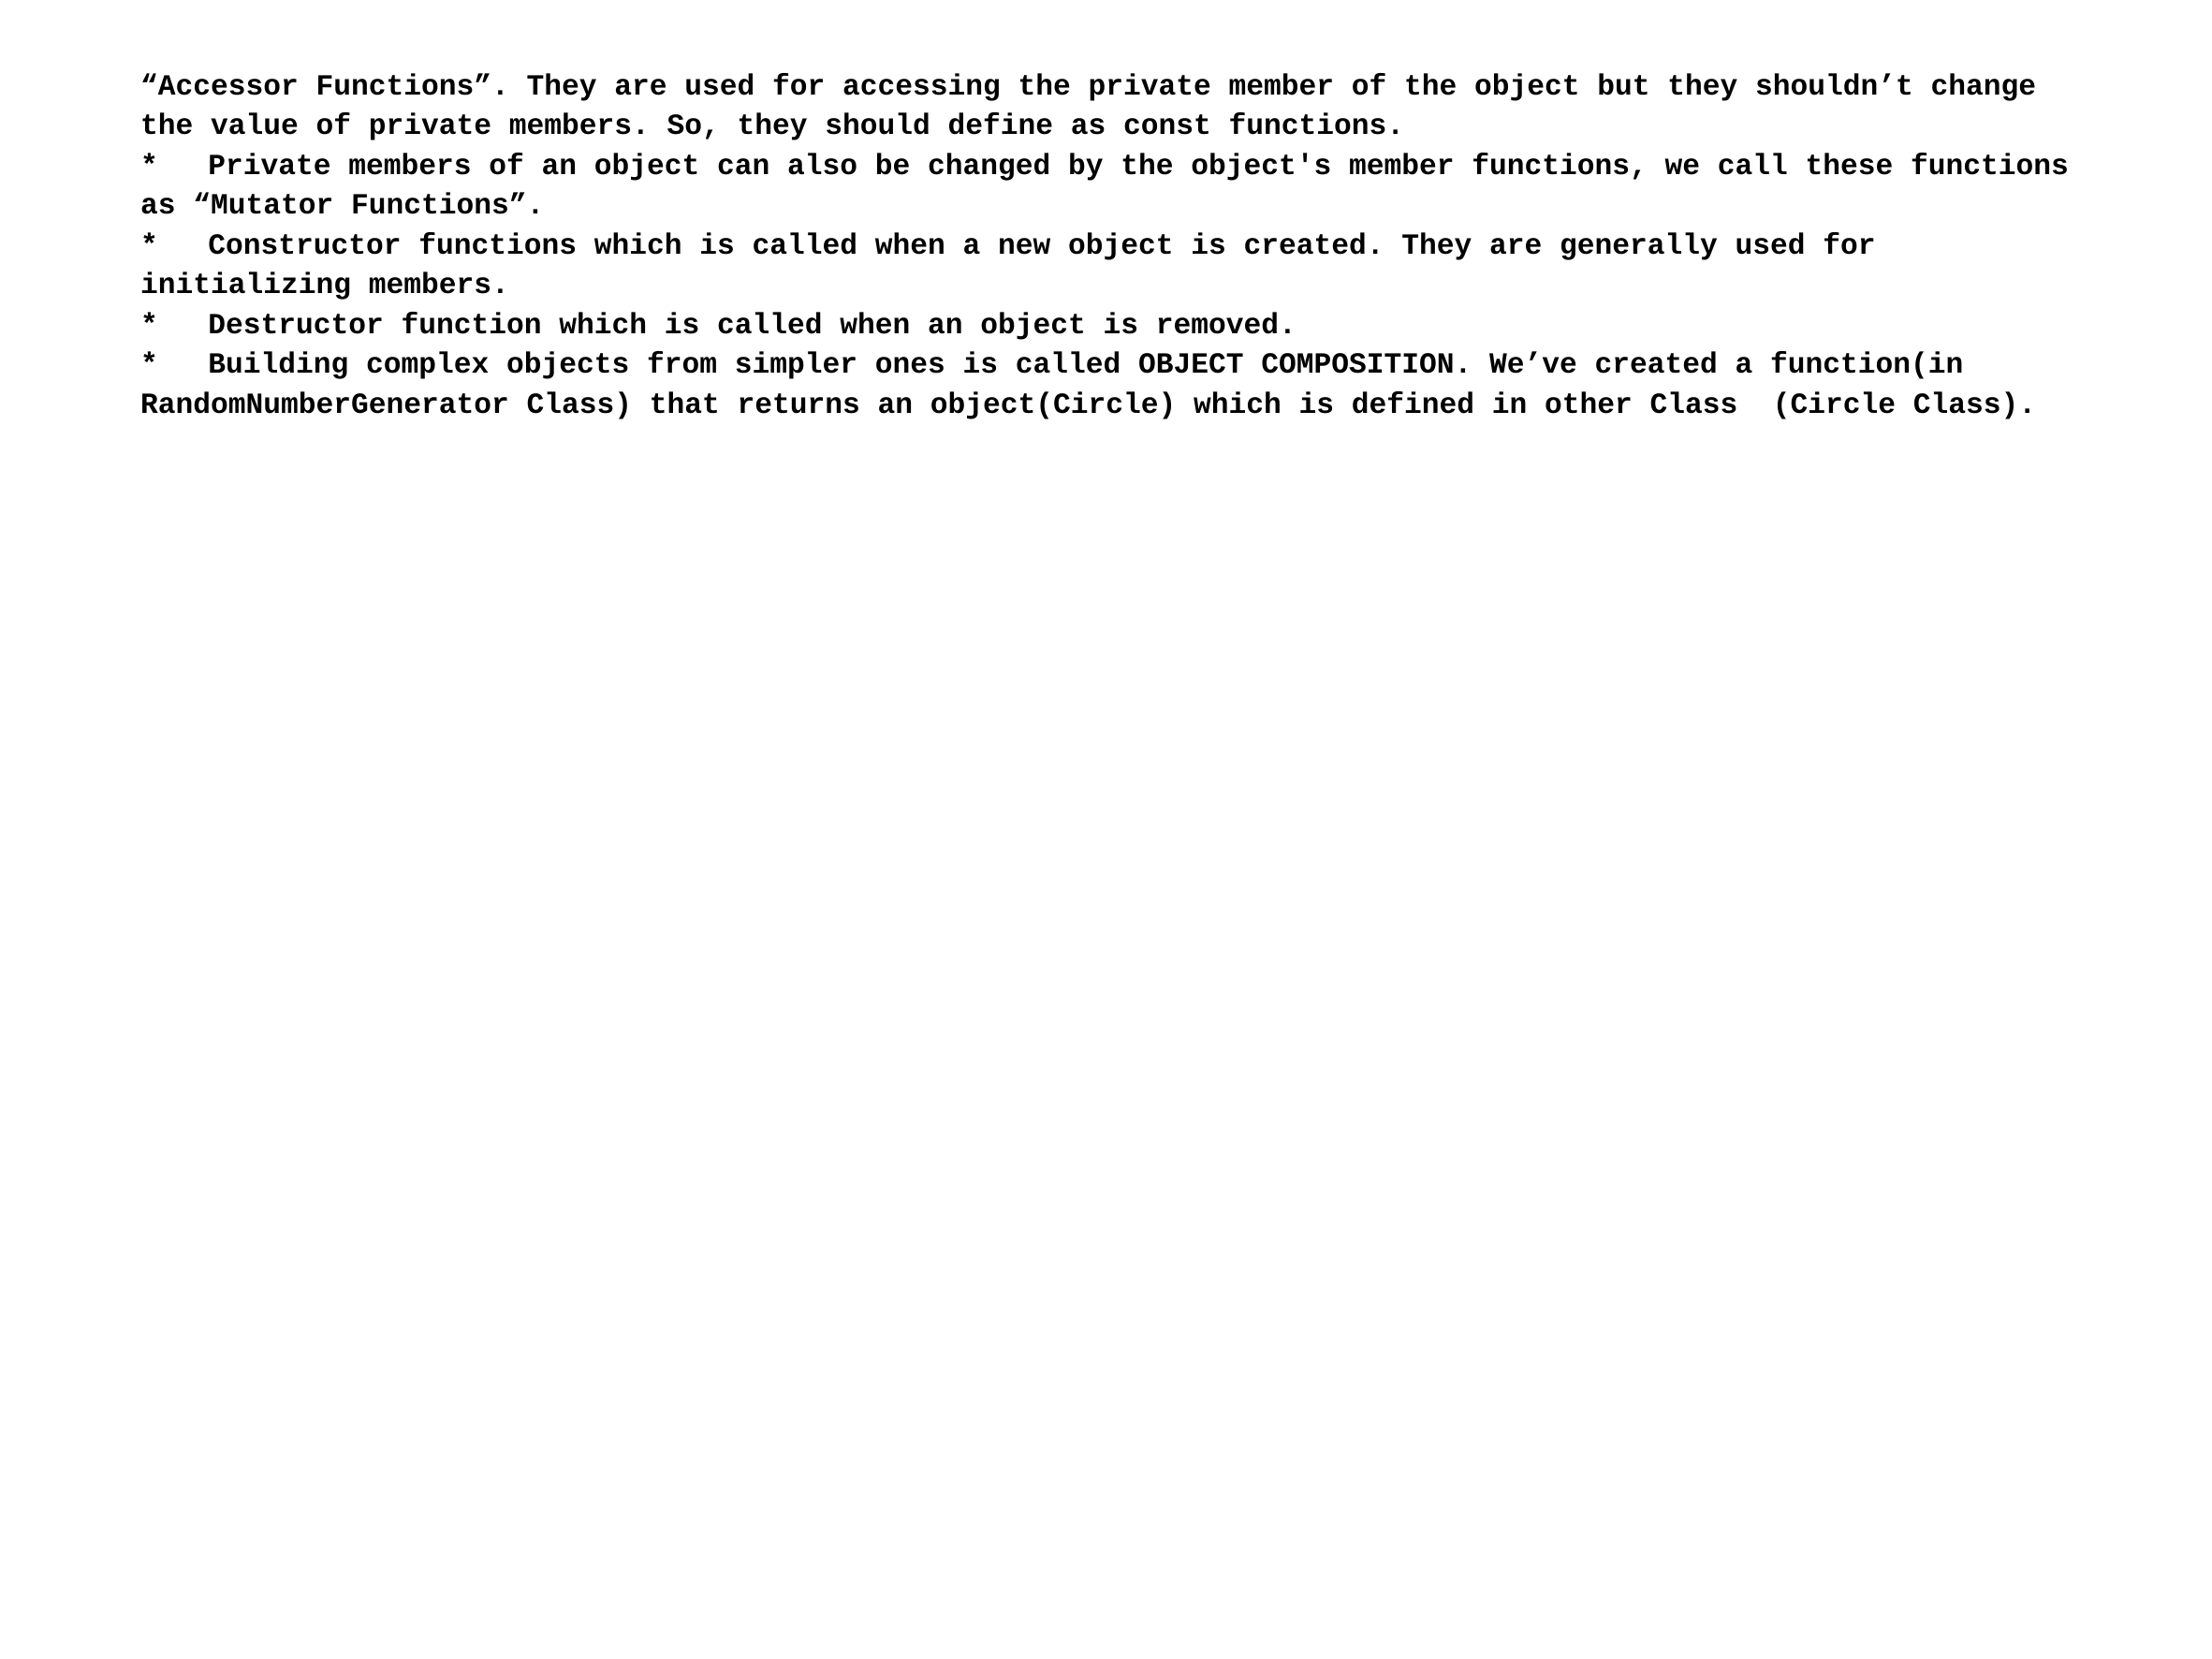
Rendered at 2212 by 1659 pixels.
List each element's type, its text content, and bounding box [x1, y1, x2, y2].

text “Accessor Functions”. They are used for accessing the private member of the object but they shouldn’t change the value of private members. So, they should define as const functions. [140, 70, 2071, 143]
text * Destructor function which is called when an object is removed. [140, 309, 2071, 342]
text * Constructor functions which is called when a new object is created. They are generally used for initializing members. [140, 229, 2071, 302]
text * Building complex objects from simpler ones is called OBJECT COMPOSITION. We’ve created a function(in RandomNumberGenerator Class) that returns an object(Circle) which is defined in other Class (Circle Class). [140, 348, 2071, 421]
text * Private members of an object can also be changed by the object's member functions, we call these functions as “Mutator Functions”. [140, 150, 2071, 223]
